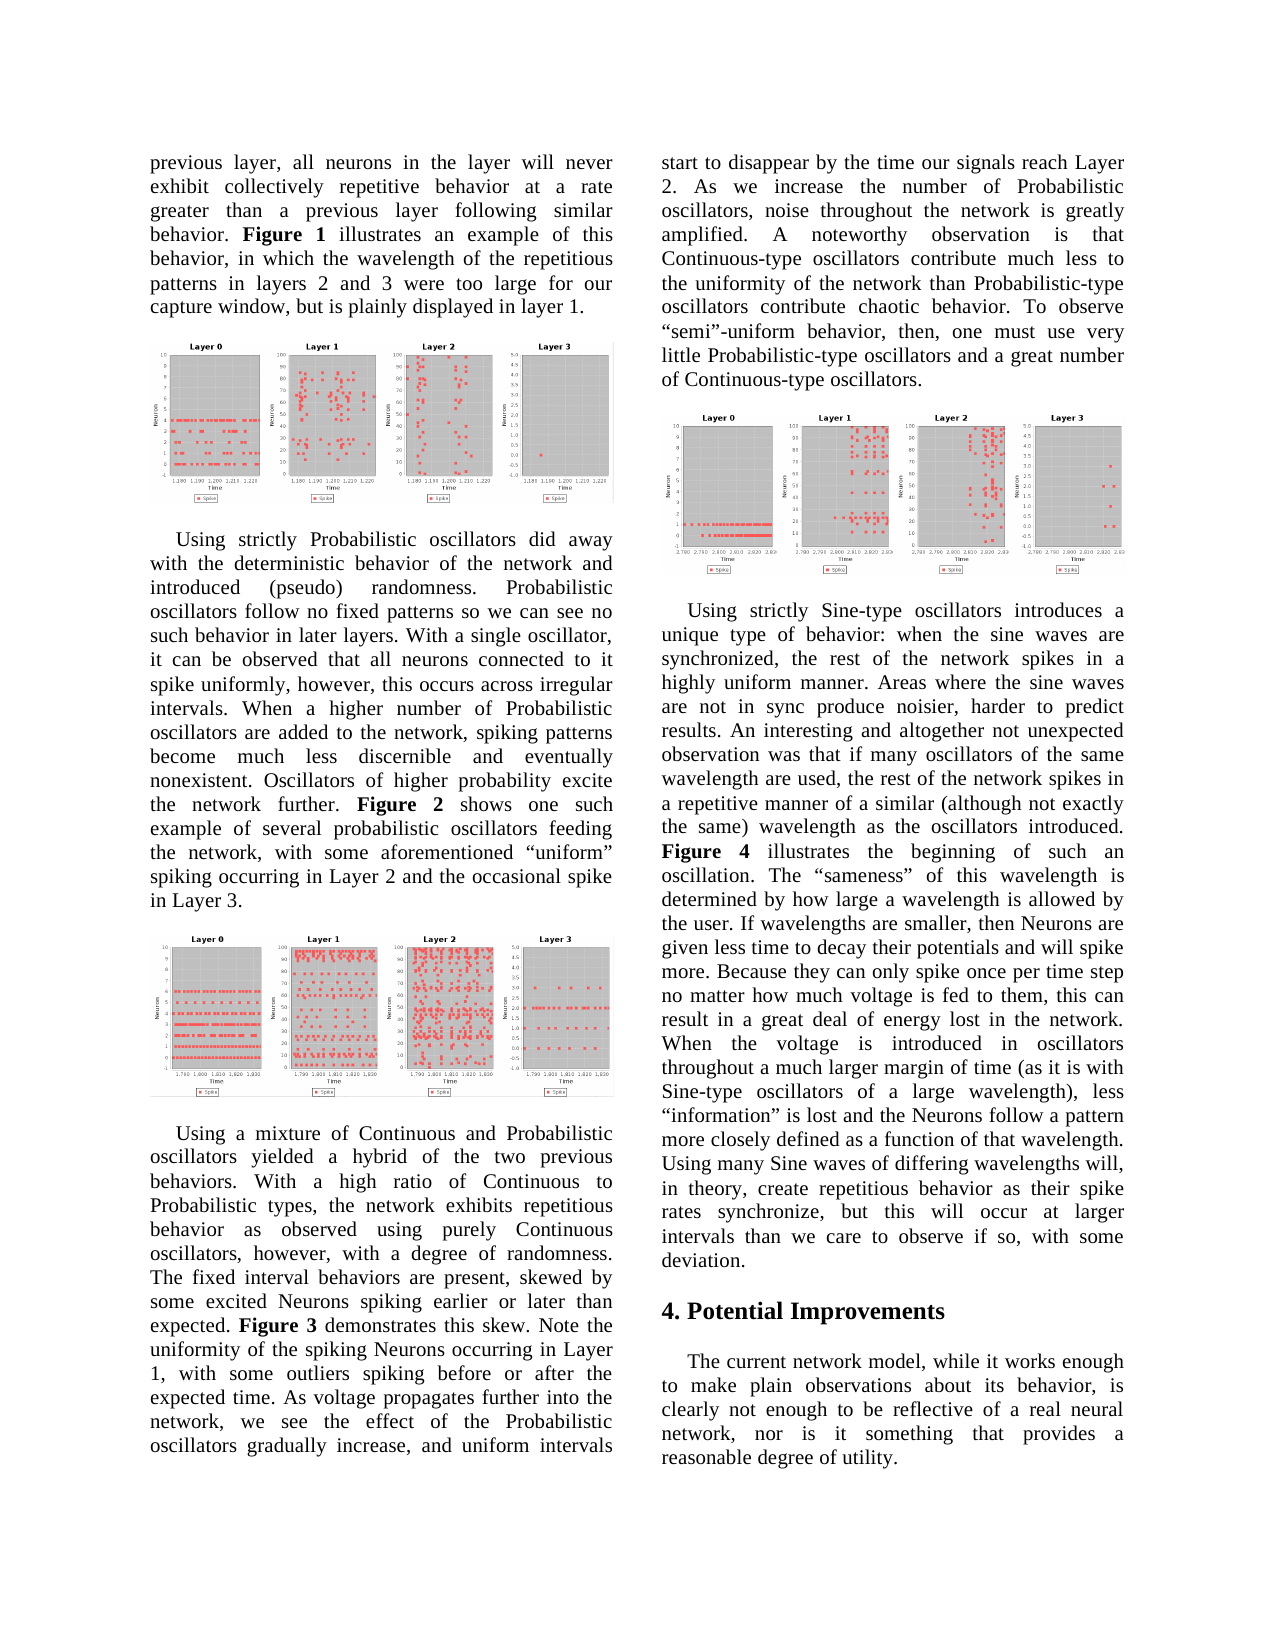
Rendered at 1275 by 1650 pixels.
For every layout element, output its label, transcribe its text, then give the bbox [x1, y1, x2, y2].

text Using strictly Probabilistic oscillators did away with the deterministic behavior of the network and introduced (pseudo) randomness. Probabilistic oscillators follow no fixed patterns so we can see no such behavior in later layers. With a single oscillator, it can be observed that all neurons connected to it spike uniformly, however, this occurs across irregular intervals. When a higher number of Probabilistic oscillators are added to the network, spiking patterns become much less discernible and eventually nonexistent. Oscillators of higher probability excite the network further. Figure 2 shows one such example of several probabilistic oscillators feeding the network, with some aforementioned “uniform” spiking occurring in Layer 2 and the occasional spike in Layer 3. [150, 527, 613, 912]
text previous layer, all neurons in the layer will never exhibit collectively repetitive behavior at a rate greater than a previous layer following similar behavior. Figure 1 illustrates an example of this behavior, in which the wavelength of the repetitious patterns in layers 2 and 3 were too large for our capture window, but is plainly displayed in layer 1. [150, 150, 613, 318]
text Using strictly Sine-type oscillators introduces a unique type of behavior: when the sine waves are synchronized, the rest of the network spikes in a highly uniform manner. Areas where the sine waves are not in sync produce noisier, harder to predict results. An interesting and altogether not unexpected observation was that if many oscillators of the same wavelength are used, the rest of the network spikes in a repetitive manner of a similar (although not exactly the same) wavelength as the oscillators introduced. Figure 4 illustrates the beginning of such an oscillation. The “sameness” of this wavelength is determined by how large a wavelength is allowed by the user. If wavelengths are smaller, then Neurons are given less time to decay their potentials and will spike more. Because they can only spike once per time step no matter how much voltage is fed to them, this can result in a great deal of energy lost in the network. When the voltage is introduced in oscillators throughout a much larger margin of time (as it is with Sine-type oscillators of a large wavelength), less “information” is lost and the Neurons follow a pattern more closely defined as a function of that wavelength. Using many Sine waves of differing wavelengths will, in theory, create repetitious behavior as their spike rates synchronize, but this will occur at larger intervals than we care to observe if so, with some deviation. [661, 598, 1125, 1272]
picture [150, 936, 614, 1097]
picture [661, 414, 1125, 574]
text start to disappear by the time our signals reach Layer 2. As we increase the number of Probabilistic oscillators, noise throughout the network is greatly amplified. A noteworthy observation is that Continuous-type oscillators contribute much less to the uniformity of the network than Probabilistic-type oscillators contribute chaotic behavior. To observe “semi”-uniform behavior, then, one must use very little Probabilistic-type oscillators and a great number of Continuous-type oscillators. [661, 150, 1125, 391]
picture [150, 342, 614, 503]
text Using a mixture of Continuous and Probabilistic oscillators yielded a hybrid of the two previous behaviors. With a high ratio of Continuous to Probabilistic types, the network exhibits repetitious behavior as observed using purely Continuous oscillators, however, with a degree of randomness. The fixed interval behaviors are present, skewed by some excited Neurons spiking earlier or later than expected. Figure 3 demonstrates this skew. Note the uniformity of the spiking Neurons occurring in Layer 1, with some outliers spiking before or after the expected time. As voltage propagates further into the network, we see the effect of the Probabilistic oscillators gradually increase, and uniform intervals [150, 1120, 613, 1457]
text The current network model, while it works enough to make plain observations about its behavior, is clearly not enough to be reflective of a real neural network, nor is it something that provides a reasonable degree of utility. [661, 1349, 1125, 1469]
subtitle 4. Potential Improvements [661, 1296, 1125, 1325]
